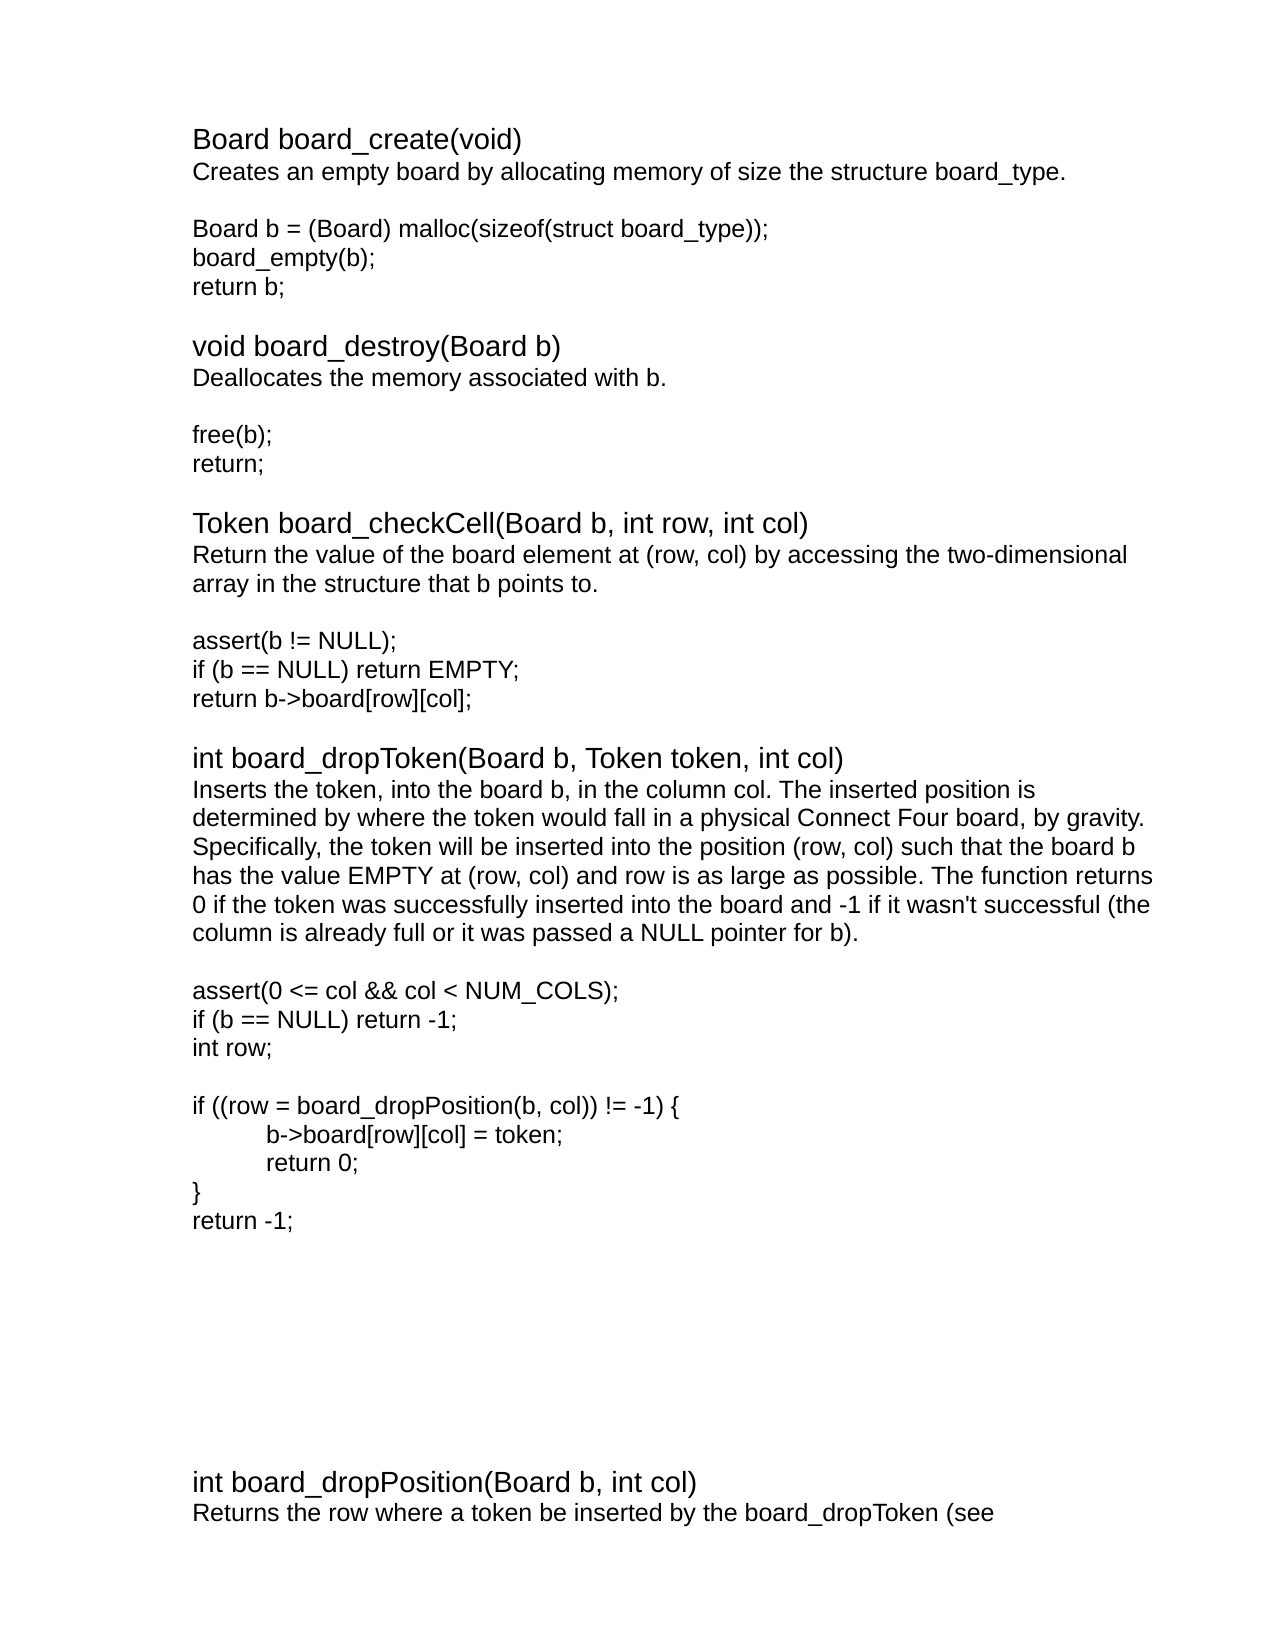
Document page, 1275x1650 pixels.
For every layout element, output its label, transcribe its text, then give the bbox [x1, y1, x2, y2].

text return -1; [118, 1206, 1157, 1235]
text board_empty(b); [118, 243, 1157, 272]
text Specifically, the token will be inserted into the position (row, col) such that the board b [118, 832, 1157, 861]
text if (b == NULL) return EMPTY; [118, 655, 1157, 684]
text b->board[row][col] = token; [118, 1120, 1157, 1148]
text return 0; [118, 1148, 1157, 1177]
text int board_dropPosition(Board b, int col) [118, 1465, 1157, 1498]
text assert(0 <= col && col < NUM_COLS); [118, 976, 1157, 1005]
text Board board_create(void) [118, 118, 1157, 157]
text Returns the row where a token be inserted by the board_dropToken (see [118, 1498, 1157, 1527]
text has the value EMPTY at (row, col) and row is as large as possible. The function returns [118, 861, 1157, 890]
text if ((row = board_dropPosition(b, col)) != -1) { [118, 1091, 1157, 1120]
text Deallocates the memory associated with b. [118, 363, 1157, 391]
text return; [118, 449, 1157, 478]
text assert(b != NULL); [118, 626, 1157, 655]
text return b->board[row][col]; [118, 684, 1157, 712]
text Creates an empty board by allocating memory of size the structure board_type. [118, 157, 1157, 185]
text Token board_checkCell(Board b, int row, int col) [118, 506, 1157, 540]
text return b; [118, 272, 1157, 300]
text void board_destroy(Board b) [118, 329, 1157, 363]
text int row; [118, 1033, 1157, 1062]
text Return the value of the board element at (row, col) by accessing the two-dimensional array in the structure that b points to. [118, 540, 1157, 597]
text Inserts the token, into the board b, in the column col. The inserted position is determined by where the token would fall in a physical Connect Four board, by gravity. [118, 775, 1157, 832]
text int board_dropToken(Board b, Token token, int col) [118, 741, 1157, 775]
text 0 if the token was successfully inserted into the board and -1 if it wasn't successful (the column is already full or it was passed a NULL pointer for b). [118, 890, 1157, 947]
text free(b); [118, 420, 1157, 449]
text } [118, 1177, 1157, 1206]
text Board b = (Board) malloc(sizeof(struct board_type)); [118, 214, 1157, 243]
text if (b == NULL) return -1; [118, 1005, 1157, 1033]
